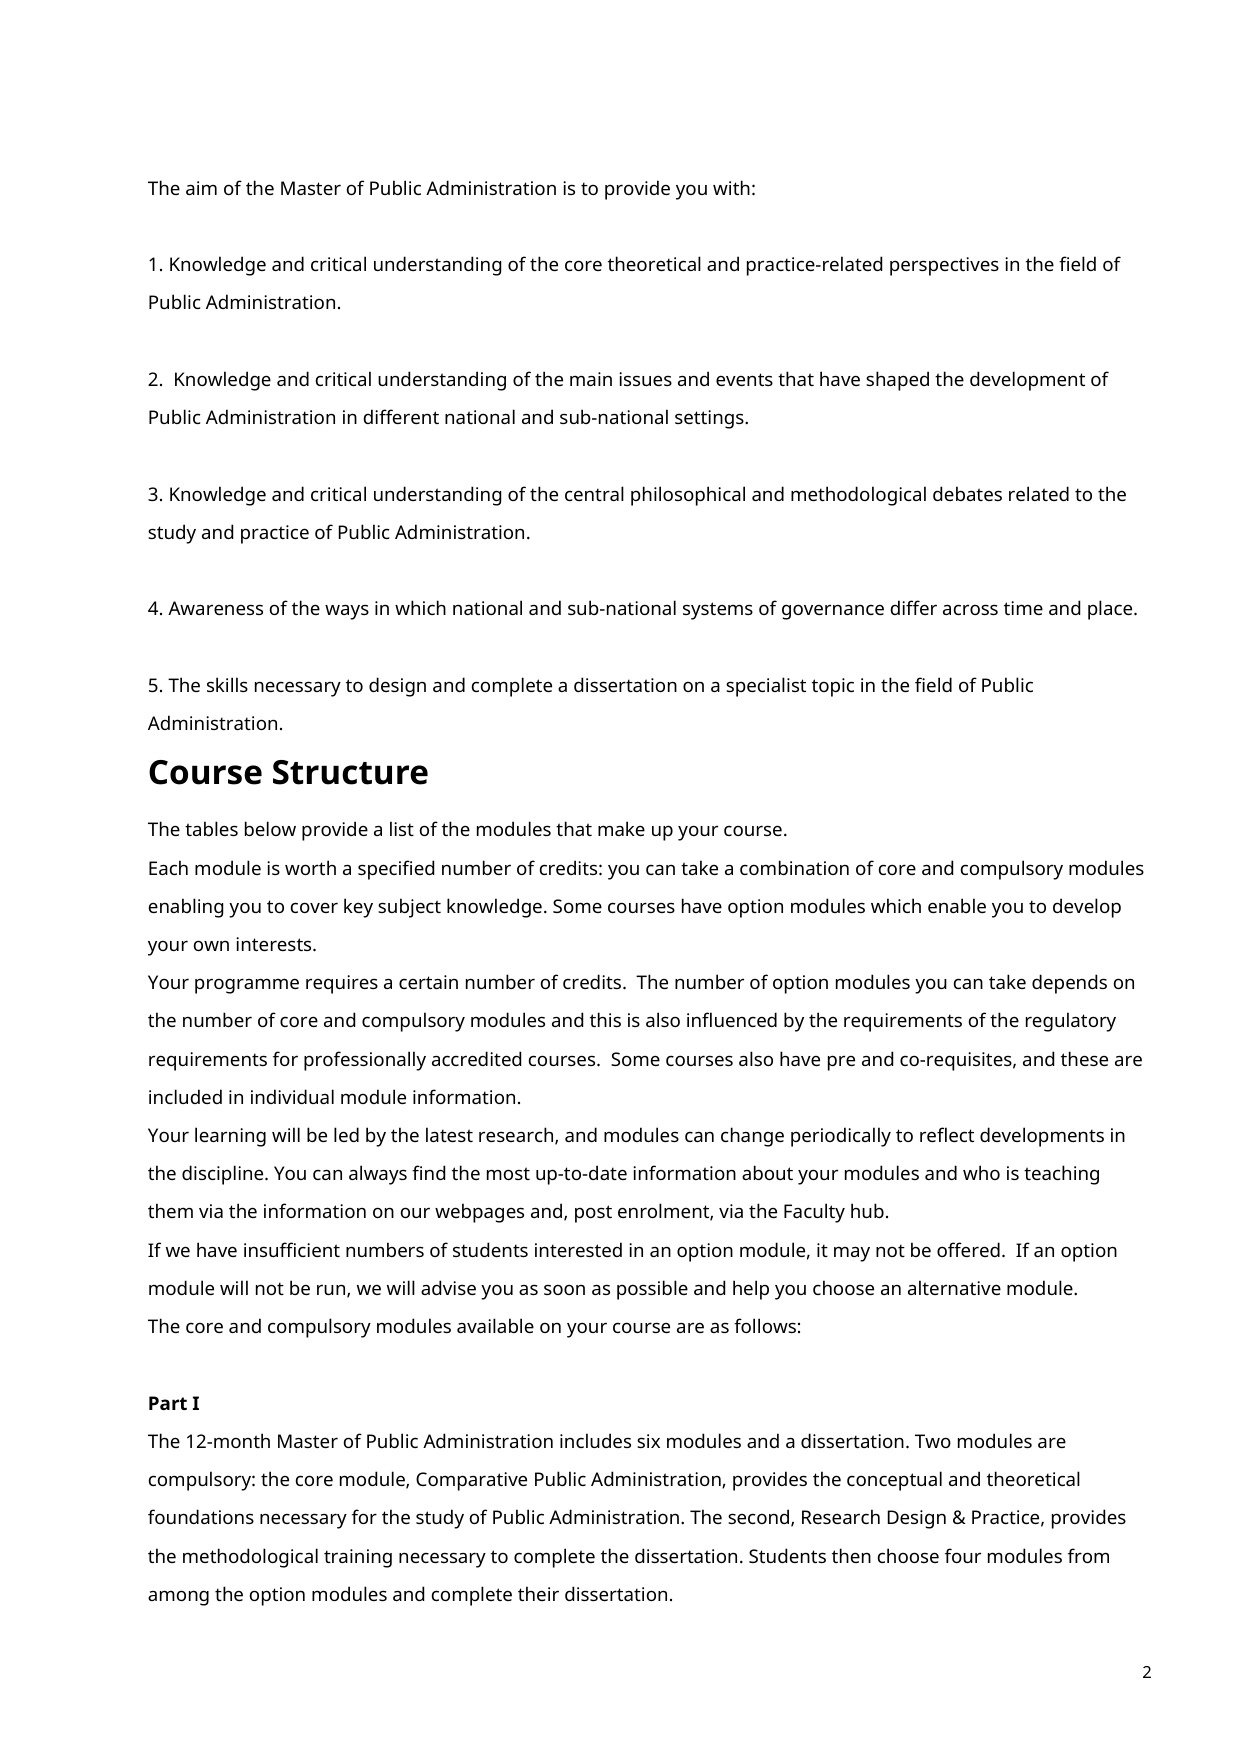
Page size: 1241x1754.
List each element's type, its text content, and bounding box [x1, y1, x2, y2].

text Each module is worth a specified number of credits: you can take a combination of core and compulsory modules enabling you to cover key subject knowledge. Some courses have option modules which enable you to develop your own interests. [148, 855, 1152, 957]
table_header Part I The 12-month Master of Public Administration includes six modules and a dissertation. Two modules are compulsory: the core module, Comparative Public Administration, provides the conceptual and theoretical foundations necessary for the study of Public Administration. The second, Research Design & Practice, provides the methodological training necessary to complete the dissertation. Students then choose four modules from among the option modules and complete their dissertation. [136, 1352, 1152, 1607]
text Your programme requires a certain number of credits. The number of option modules you can take depends on the number of core and compulsory modules and this is also influenced by the requirements of the regulatory requirements for professionally accredited courses. Some courses also have pre and co-requisites, and these are included in individual module information. [148, 969, 1152, 1110]
subtitle Course Structure [148, 748, 1152, 794]
text The aim of the Master of Public Administration is to provide you with: 1. Knowledge and critical understanding of the core theoretical and practice-related perspectives in the field of Public Administration. 2. Knowledge and critical understanding of the main issues and events that have shaped the development of Public Administration in different national and sub-national settings. 3. Knowledge and critical understanding of the central philosophical and methodological debates related to the study and practice of Public Administration. 4. Awareness of the ways in which national and sub-national systems of governance differ across time and place. 5. The skills necessary to design and complete a dissertation on a specialist topic in the field of Public Administration. [148, 137, 1152, 736]
text Your learning will be led by the latest research, and modules can change periodically to reflect developments in the discipline. You can always find the most up-to-date information about your modules and who is teaching them via the information on our webpages and, post enrolment, via the Faculty hub. [148, 1122, 1152, 1224]
text The tables below provide a list of the modules that make up your course. [148, 817, 1152, 842]
text If we have insufficient numbers of students interested in an option module, it may not be offered. If an option module will not be run, we will advise you as soon as possible and help you choose an alternative module. [148, 1237, 1152, 1301]
text The core and compulsory modules available on your course are as follows: [148, 1313, 1152, 1339]
